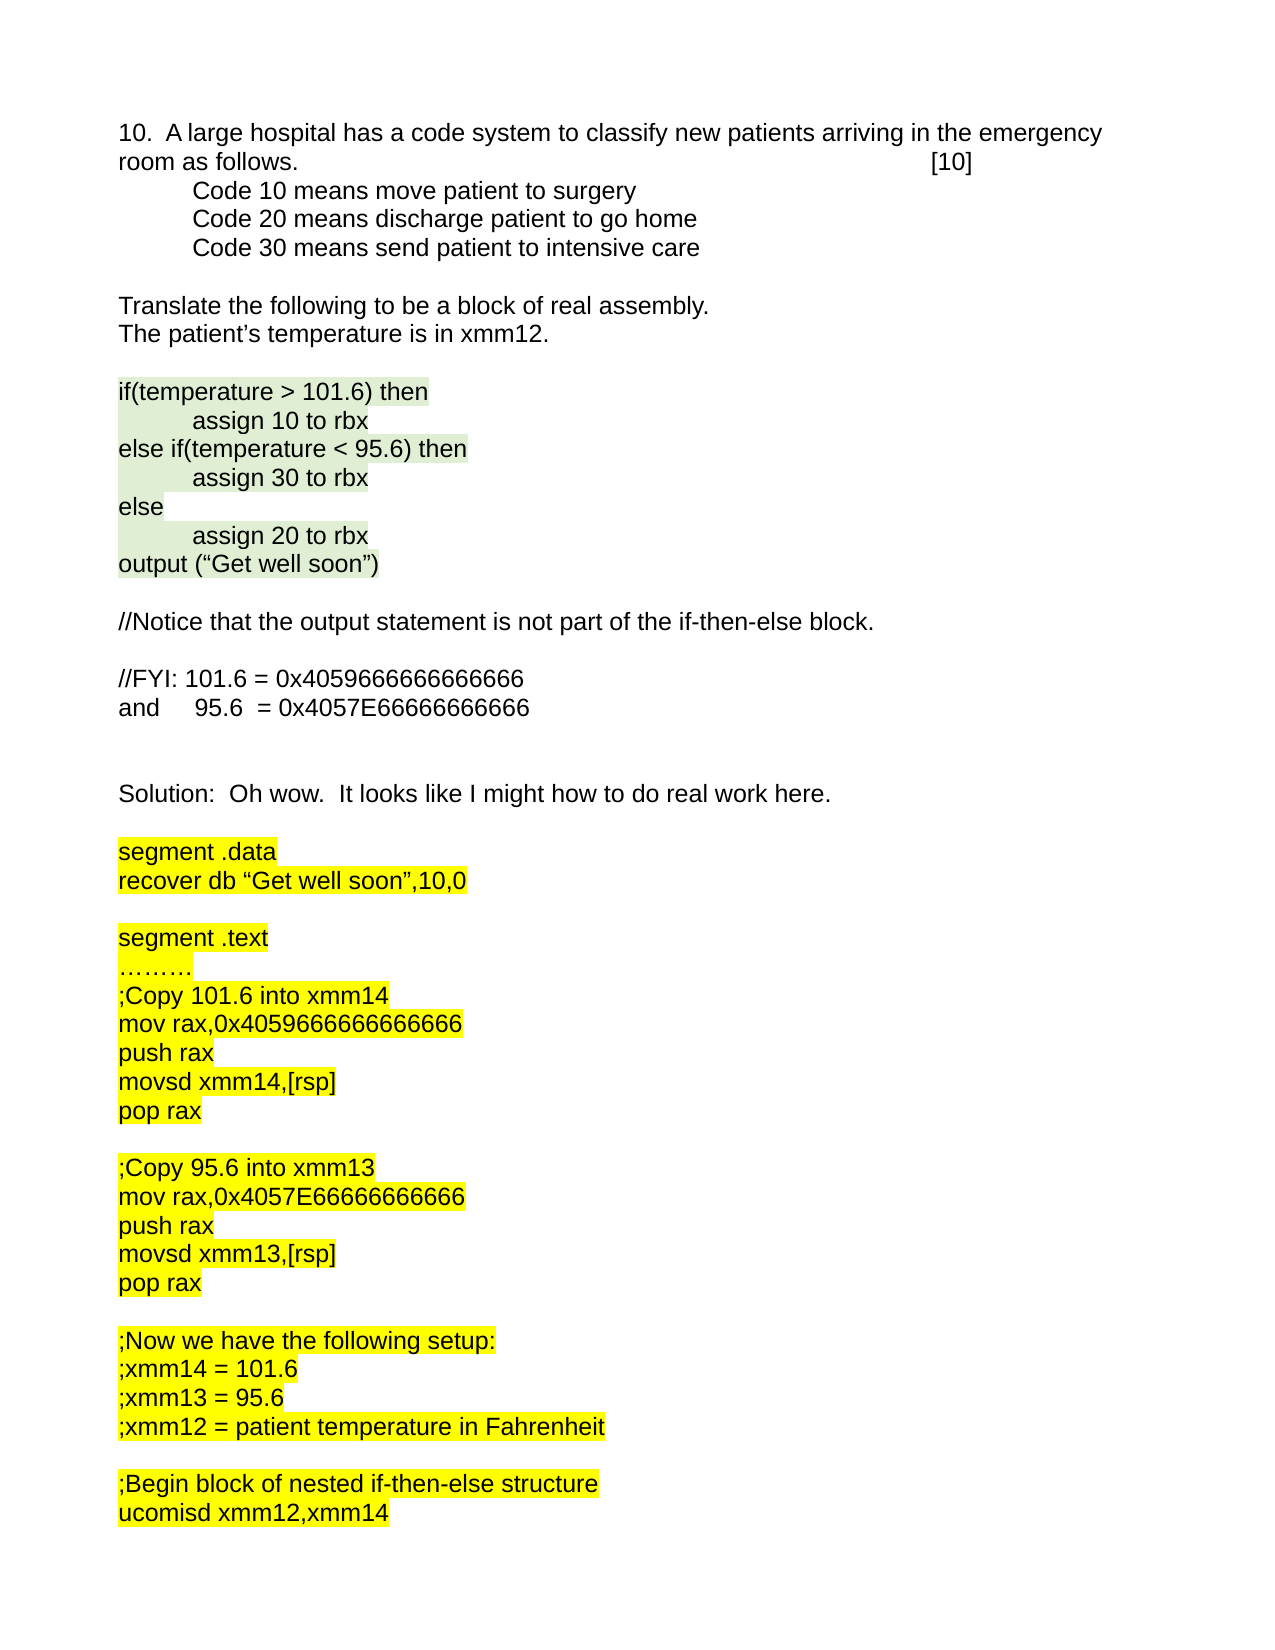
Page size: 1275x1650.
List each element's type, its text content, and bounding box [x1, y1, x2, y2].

text segment .text [118, 923, 1157, 952]
text //FYI: 101.6 = 0x4059666666666666 [118, 664, 1157, 693]
text //Notice that the output statement is not part of the if-then-else block. [118, 607, 1157, 636]
text pop rax [118, 1268, 1157, 1297]
text mov rax,0x4059666666666666 [118, 1009, 1157, 1038]
text else if(temperature < 95.6) then [118, 434, 1157, 463]
text ;Copy 95.6 into xmm13 [118, 1153, 1157, 1182]
text Code 10 means move patient to surgery [118, 176, 1157, 204]
text pop rax [118, 1096, 1157, 1124]
text ;xmm12 = patient temperature in Fahrenheit [118, 1412, 1157, 1441]
text segment .data [118, 837, 1157, 866]
text ucomisd xmm12,xmm14 [118, 1498, 1157, 1527]
text assign 10 to rbx [118, 406, 1157, 434]
text 10. A large hospital has a code system to classify new patients arriving in the emergency room as follows. [10] [118, 118, 1157, 176]
text ;Begin block of nested if-then-else structure [118, 1469, 1157, 1498]
text push rax [118, 1038, 1157, 1067]
text ;xmm14 = 101.6 [118, 1354, 1157, 1383]
text The patient’s temperature is in xmm12. [118, 319, 1157, 348]
text assign 30 to rbx [118, 463, 1157, 492]
text Solution: Oh wow. It looks like I might how to do real work here. [118, 779, 1157, 808]
text and 95.6 = 0x4057E66666666666 [118, 693, 1157, 722]
text if(temperature > 101.6) then [118, 377, 1157, 406]
text ……… [118, 952, 1157, 981]
text mov rax,0x4057E66666666666 [118, 1182, 1157, 1211]
text ;xmm13 = 95.6 [118, 1383, 1157, 1412]
text movsd xmm14,[rsp] [118, 1067, 1157, 1096]
text movsd xmm13,[rsp] [118, 1239, 1157, 1268]
text Code 30 means send patient to intensive care [118, 233, 1157, 262]
text Translate the following to be a block of real assembly. [118, 291, 1157, 319]
text Code 20 means discharge patient to go home [118, 204, 1157, 233]
text push rax [118, 1211, 1157, 1239]
text assign 20 to rbx [118, 521, 1157, 549]
text ;Now we have the following setup: [118, 1326, 1157, 1354]
text output (“Get well soon”) [118, 549, 1157, 578]
text else [118, 492, 1157, 521]
text recover db “Get well soon”,10,0 [118, 866, 1157, 894]
text ;Copy 101.6 into xmm14 [118, 981, 1157, 1009]
